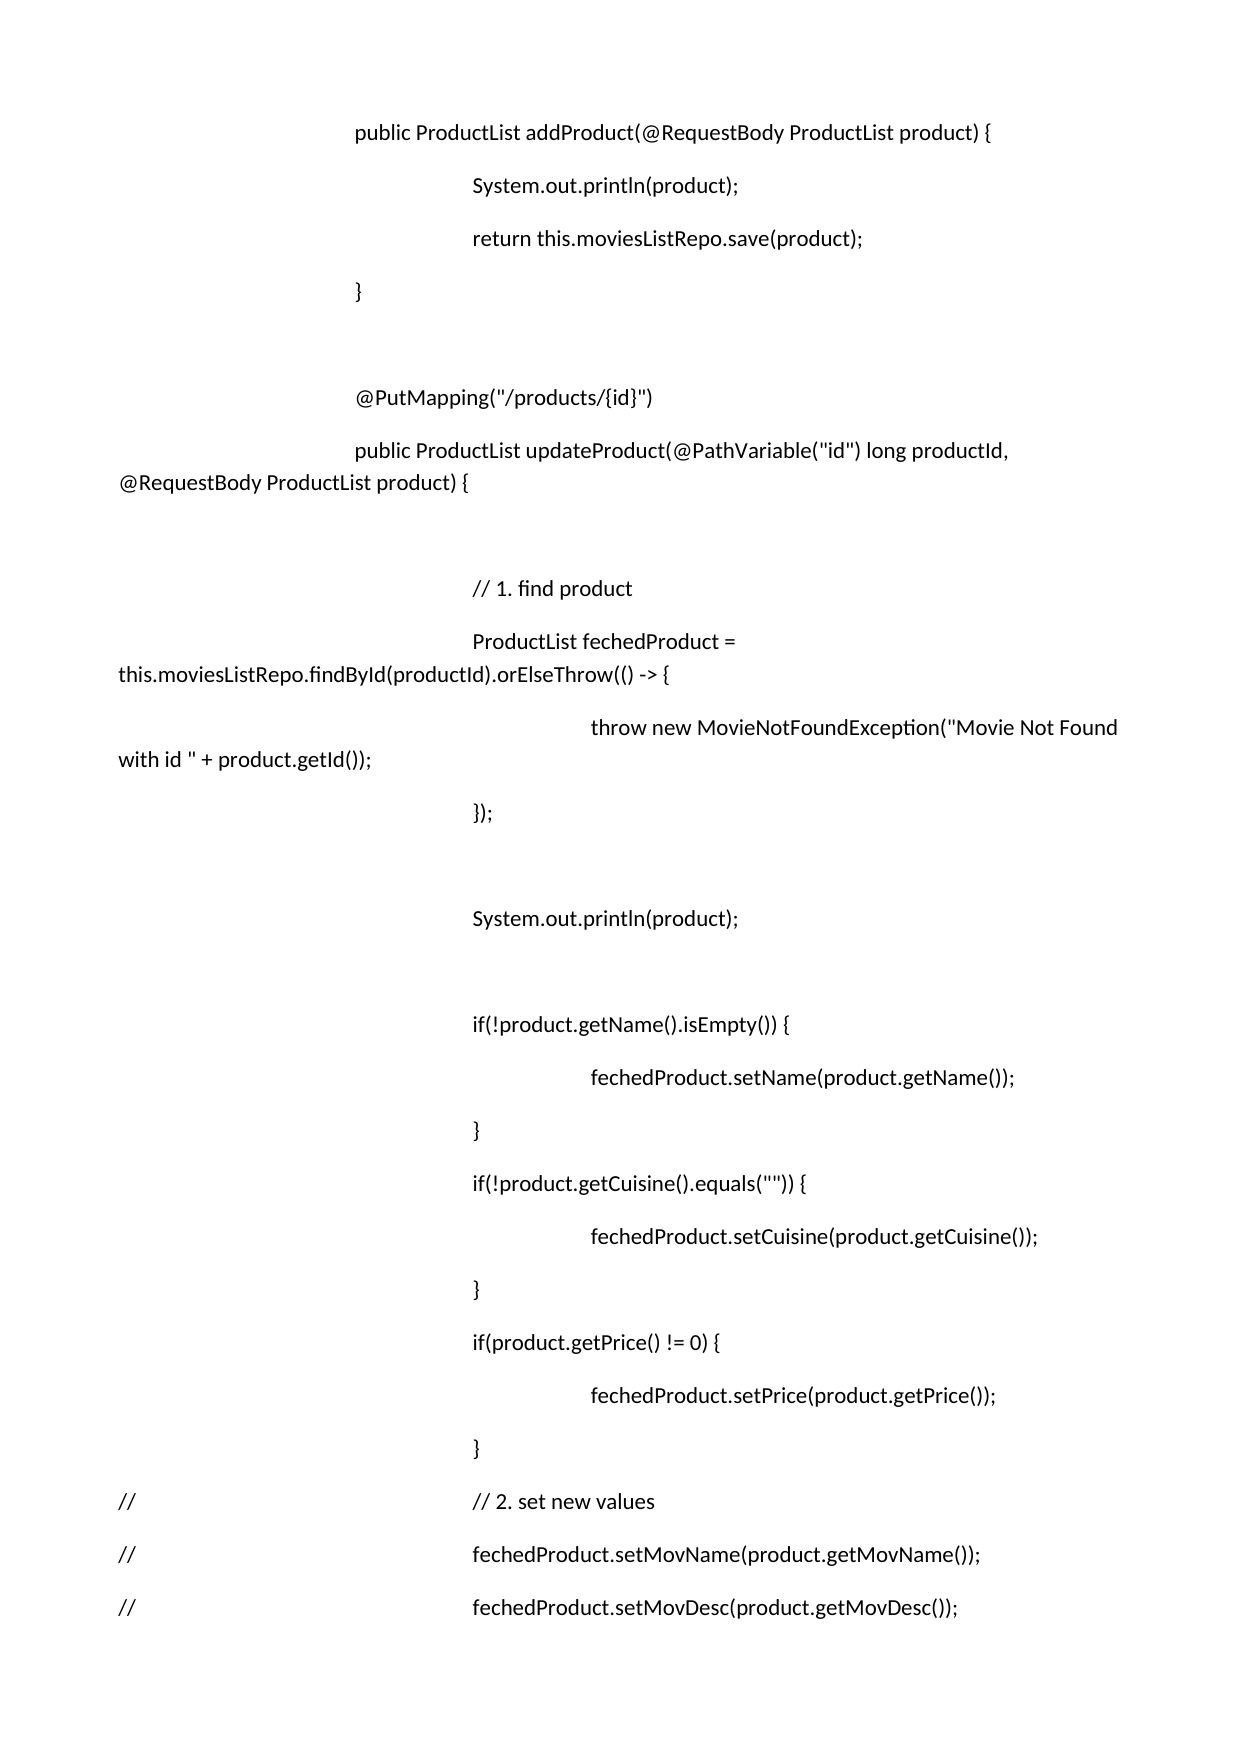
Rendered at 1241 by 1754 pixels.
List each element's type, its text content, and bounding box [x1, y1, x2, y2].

text @PutMapping("/products/{id}") [118, 383, 1122, 411]
text System.out.println(product); [118, 171, 1122, 199]
text fechedProduct.setPrice(product.getPrice()); [118, 1381, 1122, 1409]
text fechedProduct.setCuisine(product.getCuisine()); [118, 1222, 1122, 1250]
text // 1. find product [118, 574, 1122, 602]
text } [118, 1275, 1122, 1303]
text }); [118, 798, 1122, 826]
text // fechedProduct.setMovName(product.getMovName()); [118, 1540, 1122, 1568]
text } [118, 1116, 1122, 1144]
text if(!product.getName().isEmpty()) { [118, 1010, 1122, 1038]
text System.out.println(product); [118, 904, 1122, 932]
text if(product.getPrice() != 0) { [118, 1328, 1122, 1356]
text fechedProduct.setName(product.getName()); [118, 1063, 1122, 1091]
text return this.moviesListRepo.save(product); [118, 224, 1122, 252]
text public ProductList addProduct(@RequestBody ProductList product) { [118, 118, 1122, 146]
text if(!product.getCuisine().equals("")) { [118, 1169, 1122, 1197]
text // fechedProduct.setMovDesc(product.getMovDesc()); [118, 1593, 1122, 1621]
text ProductList fechedProduct = this.moviesListRepo.findById(productId).orElseThrow(() -> { [118, 627, 1122, 688]
text } [118, 1434, 1122, 1462]
text public ProductList updateProduct(@PathVariable("id") long productId, @RequestBody ProductList product) { [118, 436, 1122, 496]
text throw new MovieNotFoundException("Movie Not Found with id " + product.getId()); [118, 713, 1122, 773]
text // // 2. set new values [118, 1487, 1122, 1515]
text } [118, 277, 1122, 305]
